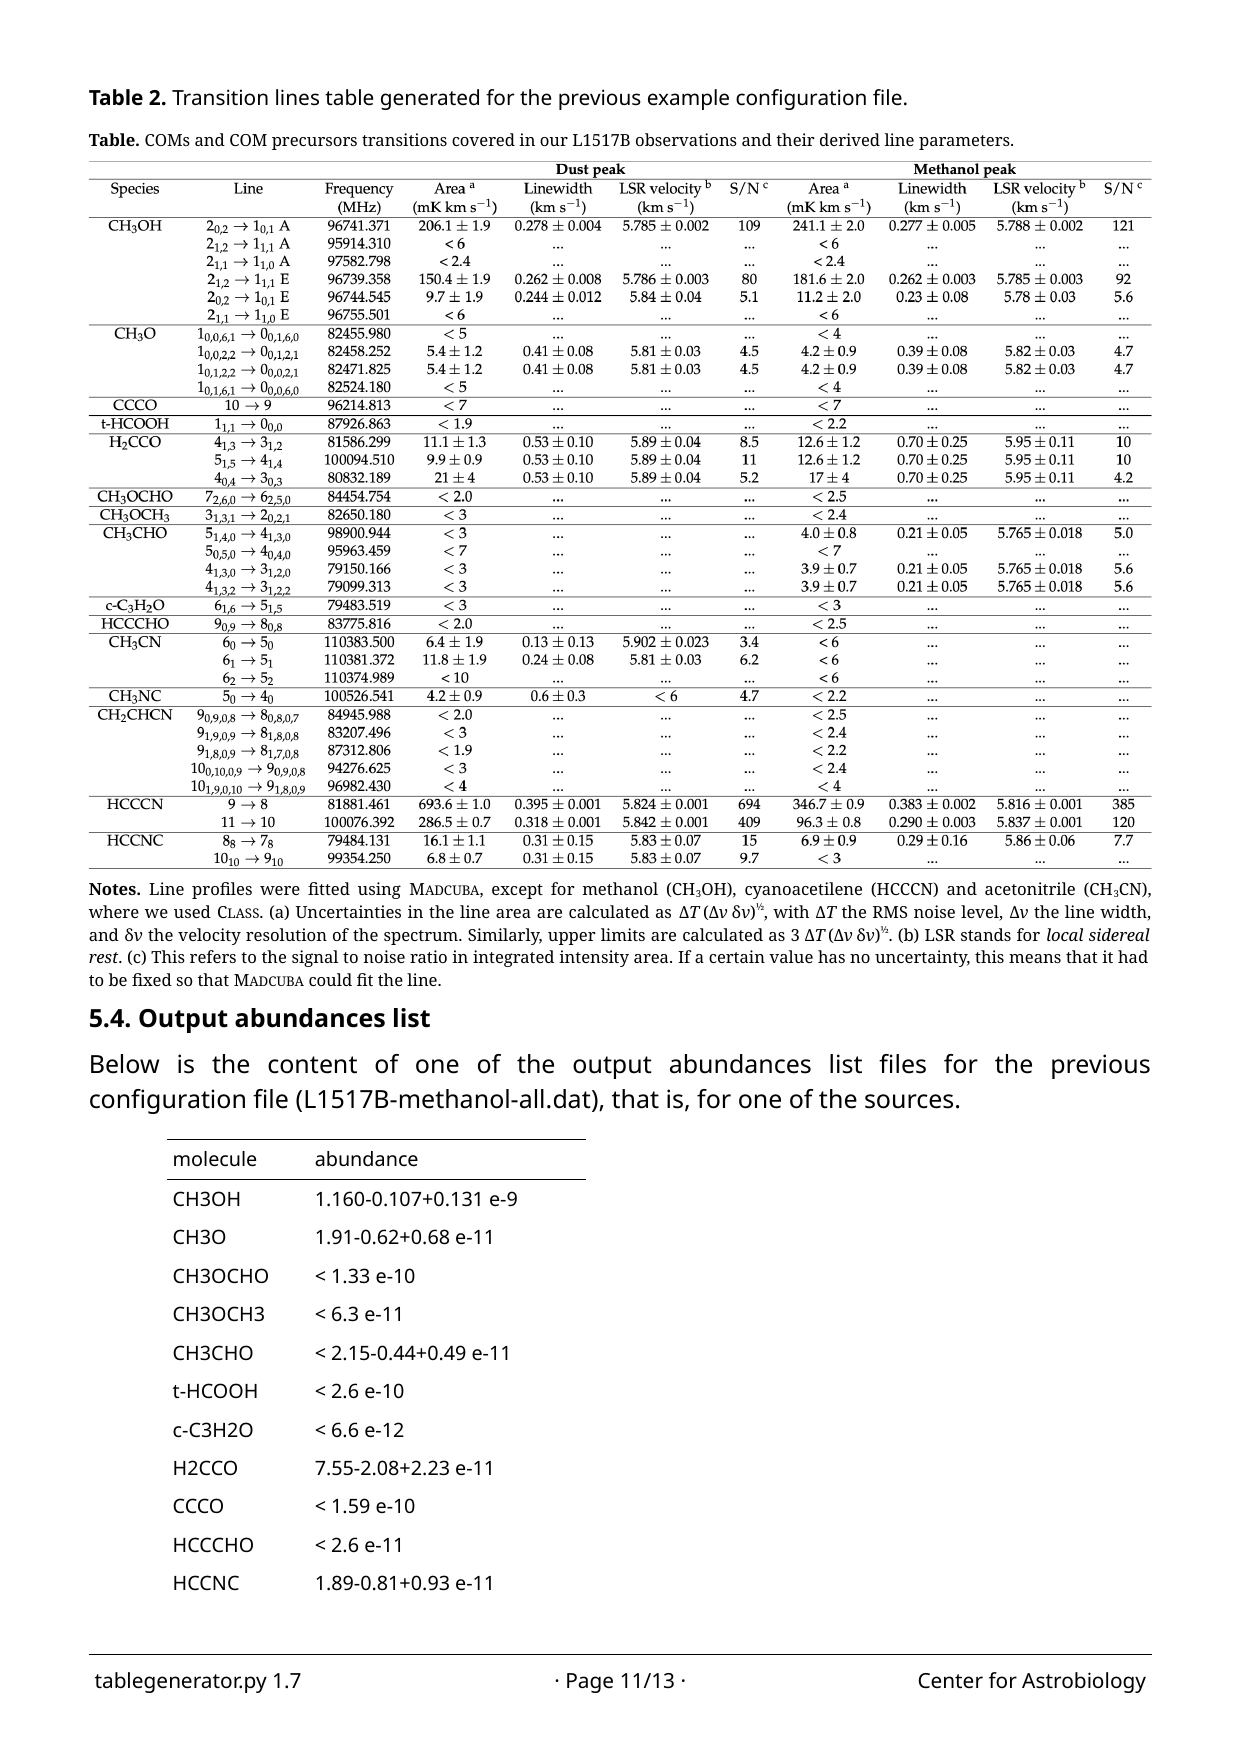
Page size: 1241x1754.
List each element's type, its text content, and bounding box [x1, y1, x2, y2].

text Table 2. Transition lines table generated for the previous example configuration file. [88, 83, 1152, 111]
table_cell CH3OCHO [167, 1256, 309, 1295]
table_cell CH3CHO [167, 1333, 309, 1372]
table_cell < 2.15-0.44+0.49 e-11 [309, 1333, 586, 1372]
table_cell CH3OH [167, 1180, 309, 1218]
table_cell < 1.59 e-10 [309, 1487, 586, 1525]
table_cell < 6.3 e-11 [309, 1295, 586, 1333]
table_cell < 6.6 e-12 [309, 1410, 586, 1448]
table_cell < 2.6 e-10 [309, 1372, 586, 1410]
table_cell CCCO [167, 1487, 309, 1525]
table_cell c-C3H2O [167, 1410, 309, 1448]
table_cell 7.55-2.08+2.23 e-11 [309, 1449, 586, 1487]
table_cell 1.91-0.62+0.68 e-11 [309, 1218, 586, 1256]
table_cell HCCNC [167, 1564, 309, 1602]
table_header molecule [167, 1140, 309, 1178]
picture [88, 161, 1152, 869]
table_cell HCCCHO [167, 1525, 309, 1564]
table_cell t-HCOOH [167, 1372, 309, 1410]
table_cell 1.89-0.81+0.93 e-11 [309, 1564, 586, 1602]
text Table. COMs and COM precursors transitions covered in our L1517B observations and their derived line parameters. [88, 129, 1152, 152]
table_cell < 1.33 e-10 [309, 1256, 586, 1295]
table_cell 1.160-0.107+0.131 e-9 [309, 1180, 586, 1218]
subtitle Output abundances list [88, 991, 1152, 1035]
table_cell CH3OCH3 [167, 1295, 309, 1333]
text Notes. Line profiles were fitted using Madcuba, except for methanol (CH3OH), cyanoacetilene (HCCCN) and acetonitrile (CH3CN), where we used Class. (a) Uncertainties in the line area are calculated as ΔT (Δv δv)½, with ΔT the RMS noise level, Δv the line width, and δv the velocity resolution of the spectrum. Similarly, upper limits are calculated as 3 ΔT (Δv δv)½. (b) LSR stands for local sidereal rest. (c) This refers to the signal to noise ratio in integrated intensity area. If a certain value has no uncertainty, this means that it had to be fixed so that Madcuba could fit the line. [88, 869, 1152, 991]
table_cell H2CCO [167, 1449, 309, 1487]
table_header abundance [309, 1140, 586, 1178]
text Below is the content of one of the output abundances list files for the previous configuration file (L1517B-methanol-all.dat), that is, for one of the sources. [88, 1047, 1152, 1115]
table_cell CH3O [167, 1218, 309, 1256]
table_cell < 2.6 e-11 [309, 1525, 586, 1564]
